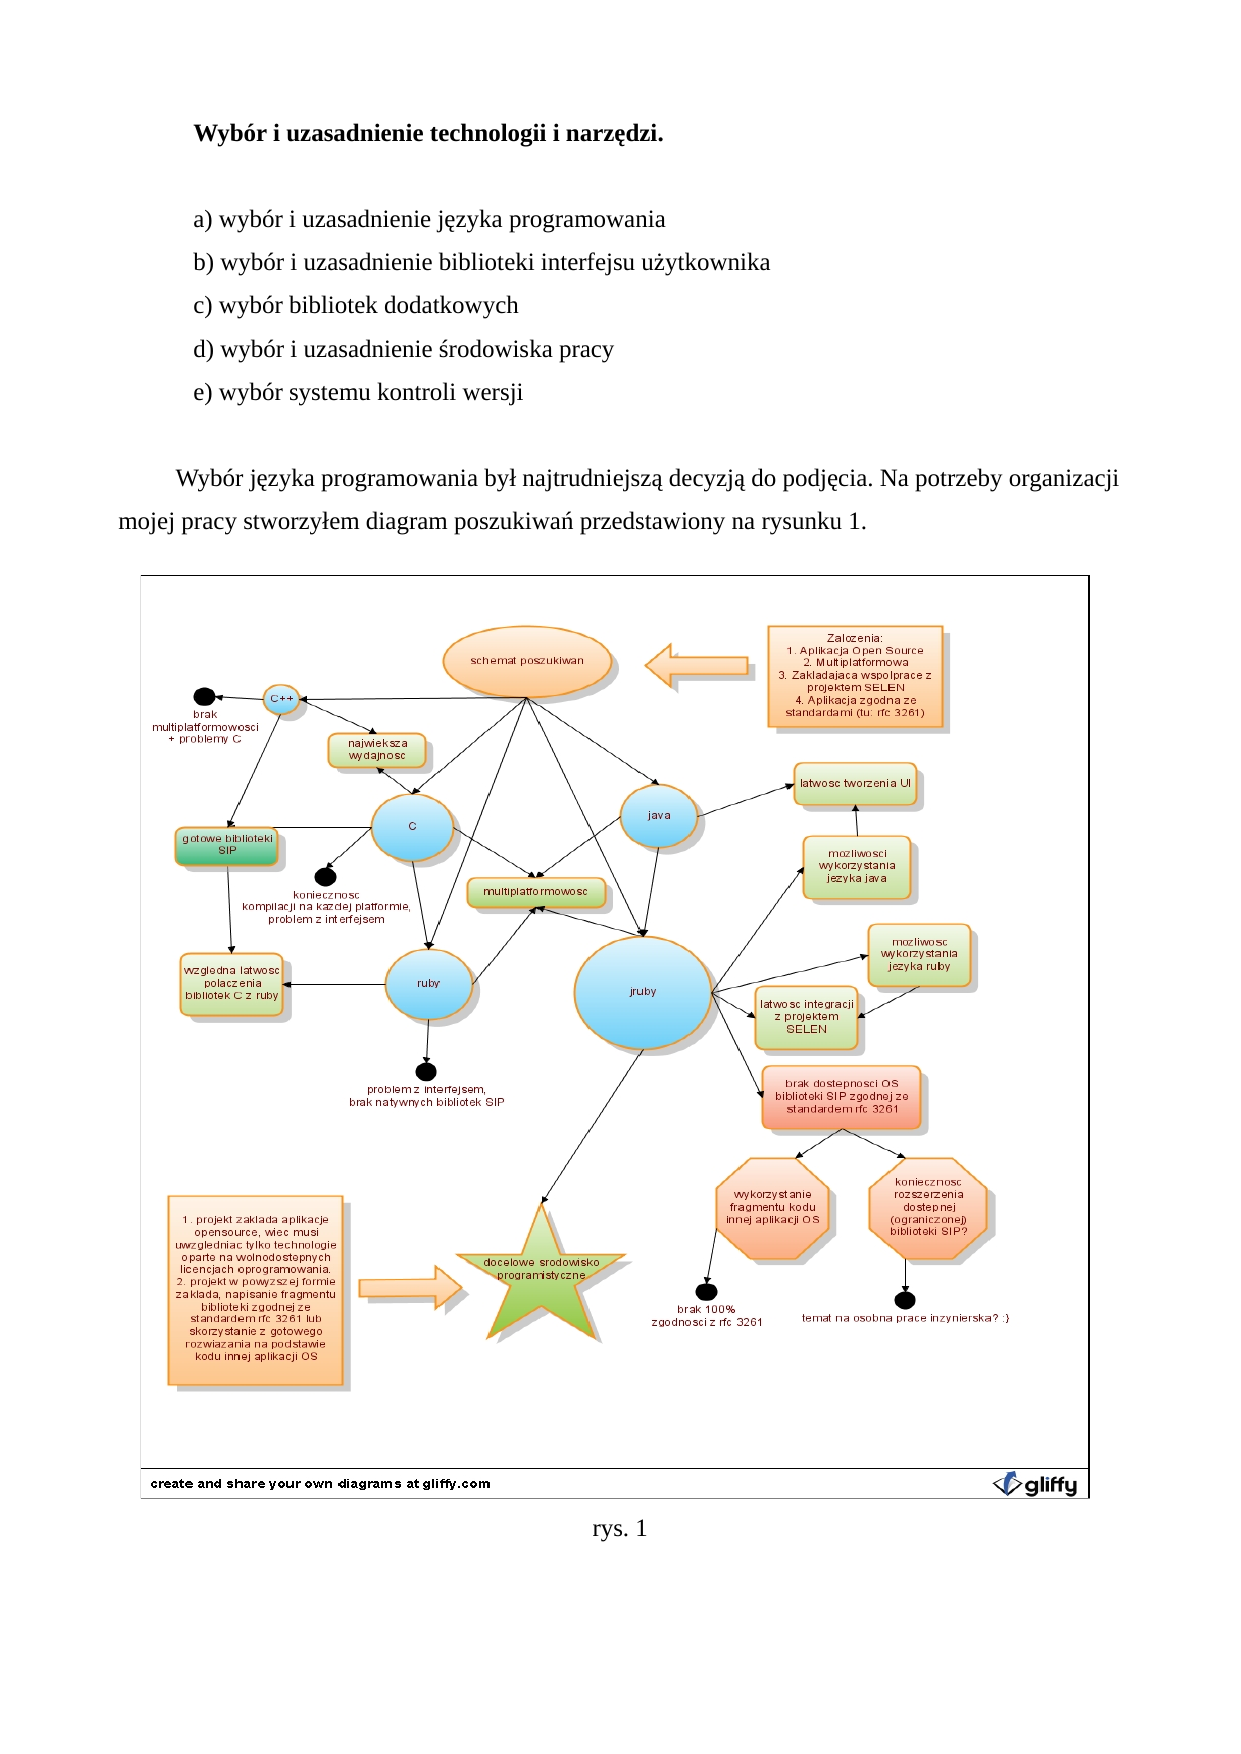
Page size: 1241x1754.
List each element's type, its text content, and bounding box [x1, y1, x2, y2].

list a) wybór i uzasadnienie języka programowania [156, 204, 1122, 233]
picture [140, 575, 1090, 1499]
text Wybór języka programowania był najtrudniejszą decyzją do podjęcia. Na potrzeby organizacji mojej pracy stworzyłem diagram poszukiwań przedstawiony na rysunku 1. [118, 463, 1122, 535]
list b) wybór i uzasadnienie biblioteki interfejsu użytkownika [156, 247, 1122, 276]
text rys. 1 [118, 549, 1122, 1542]
list e) wybór systemu kontroli wersji [156, 377, 1122, 406]
list c) wybór bibliotek dodatkowych [156, 291, 1122, 319]
list d) wybór i uzasadnienie środowiska pracy [156, 334, 1122, 362]
list Wybór i uzasadnienie technologii i narzędzi. [156, 118, 1122, 147]
